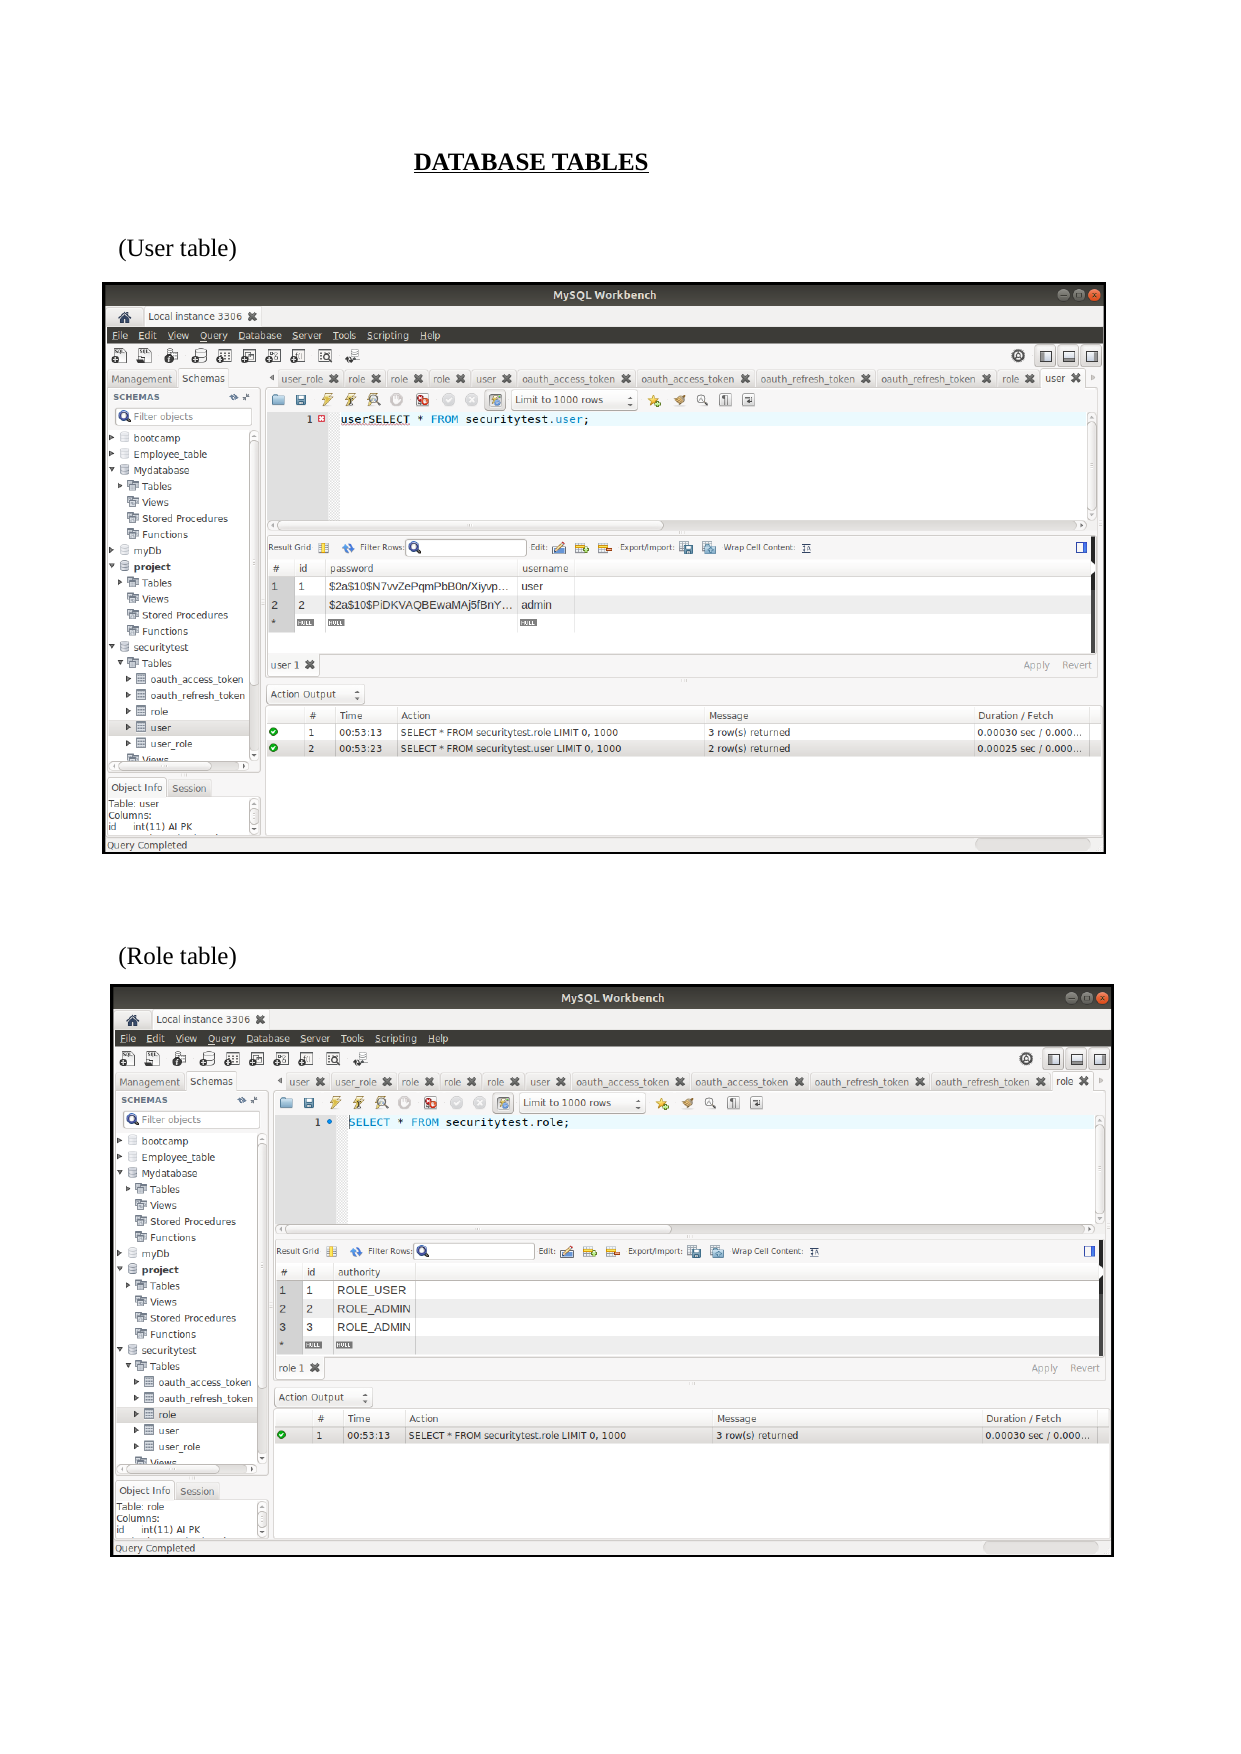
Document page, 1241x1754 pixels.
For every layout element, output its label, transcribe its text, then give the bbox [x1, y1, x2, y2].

text DATABASE TABLES [118, 147, 1122, 176]
text (User table) [118, 233, 1122, 262]
picture [105, 285, 1104, 852]
picture [113, 987, 1112, 1555]
text (Role table) [118, 941, 1122, 969]
